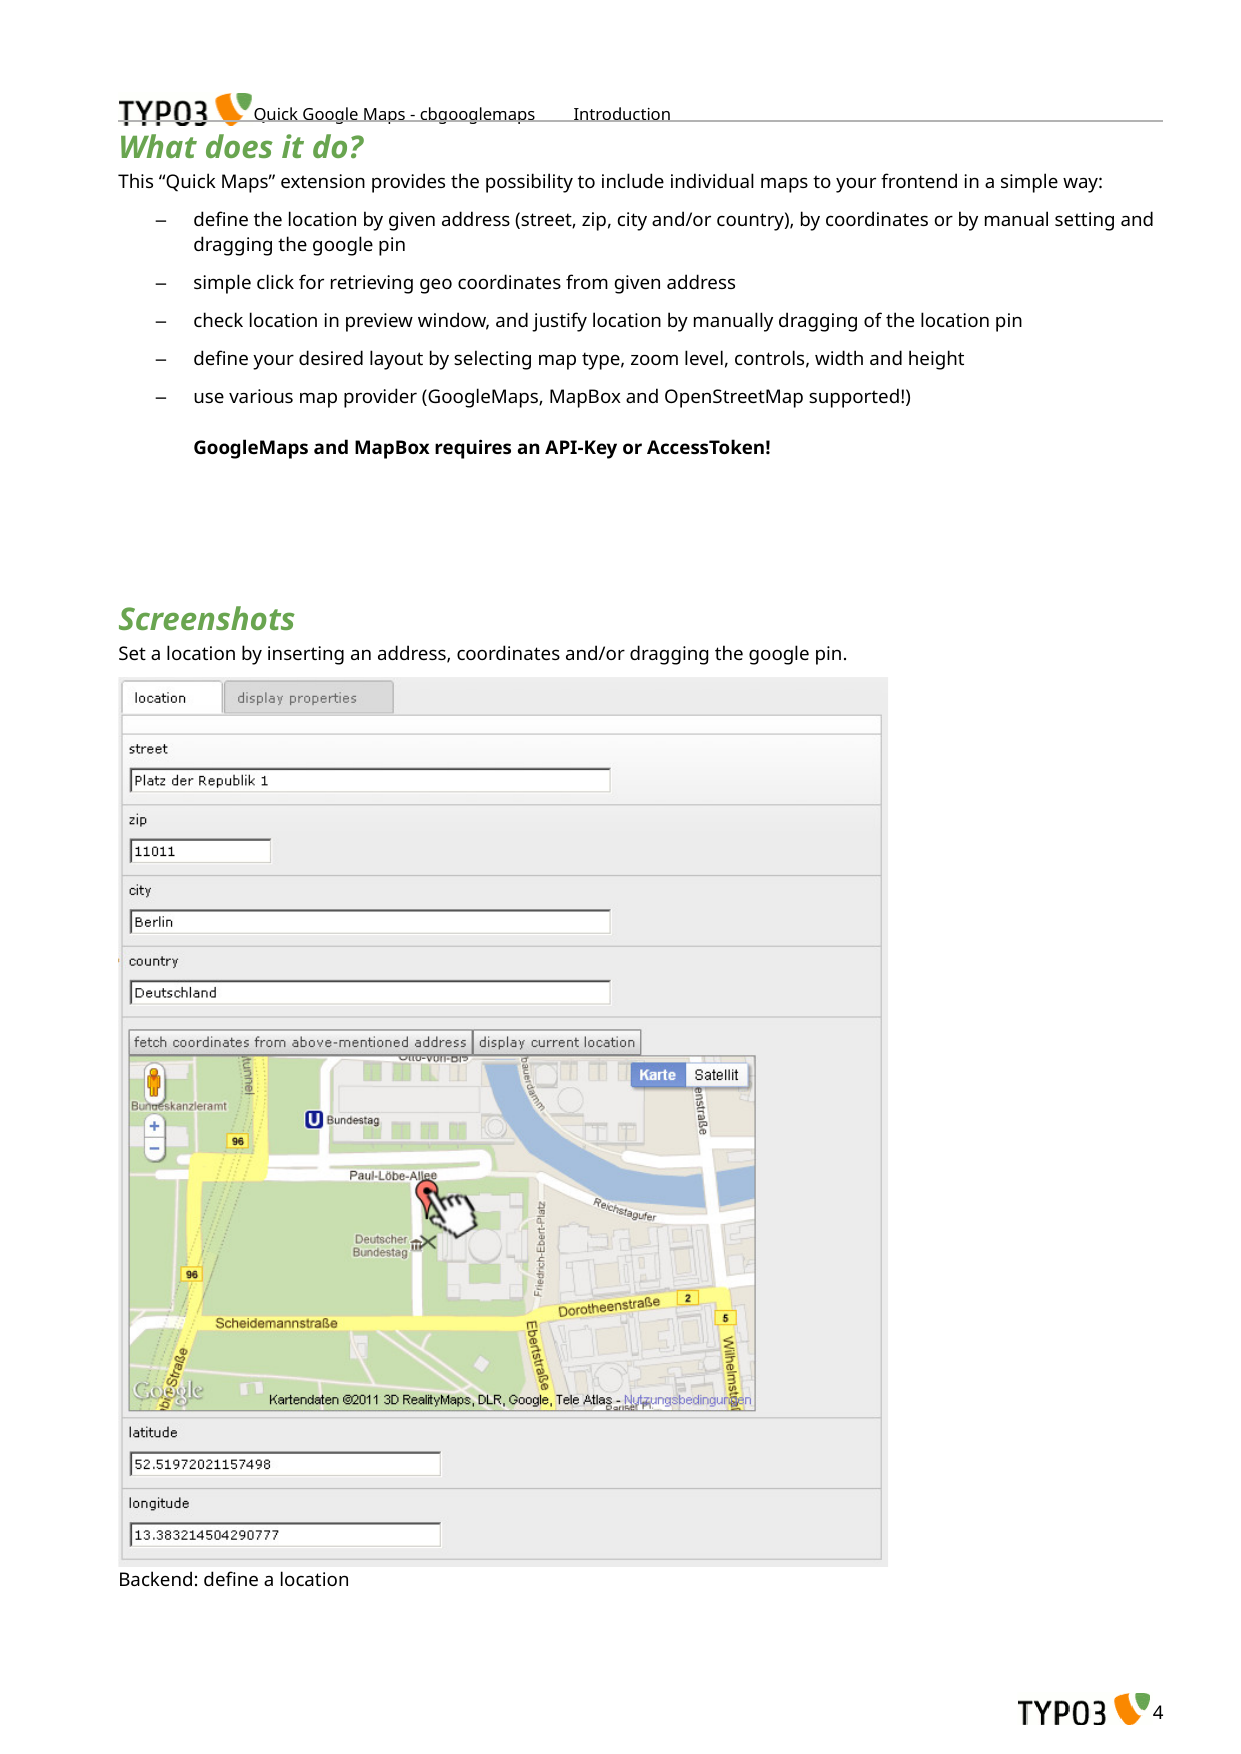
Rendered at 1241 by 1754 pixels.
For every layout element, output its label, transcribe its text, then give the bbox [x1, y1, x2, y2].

list check location in preview window, and justify location by manually dragging of the location pin [156, 307, 1163, 333]
text Backend: define a location [118, 678, 1163, 1592]
list simple click for retrieving geo coordinates from given address [156, 269, 1163, 295]
list define your desired layout by selecting map type, zoom level, controls, width and height [156, 345, 1163, 371]
picture [1017, 1692, 1153, 1725]
picture [118, 122, 254, 126]
subtitle Screenshots [118, 597, 1163, 640]
list define the location by given address (street, zip, city and/or country), by coordinates or by manual setting and dragging the google pin [156, 206, 1163, 257]
list use various map provider (GoogleMaps, MapBox and OpenStreetMap supported!) GoogleMaps and MapBox requires an API-Key or AccessToken! [156, 383, 1163, 485]
text Set a location by inserting an address, coordinates and/or dragging the google pin. [118, 640, 1163, 665]
picture [118, 92, 254, 120]
subtitle What does it do? [118, 125, 1163, 168]
text This “Quick Maps” extension provides the possibility to include individual maps to your frontend in a simple way: [118, 168, 1163, 193]
picture [118, 677, 889, 1567]
